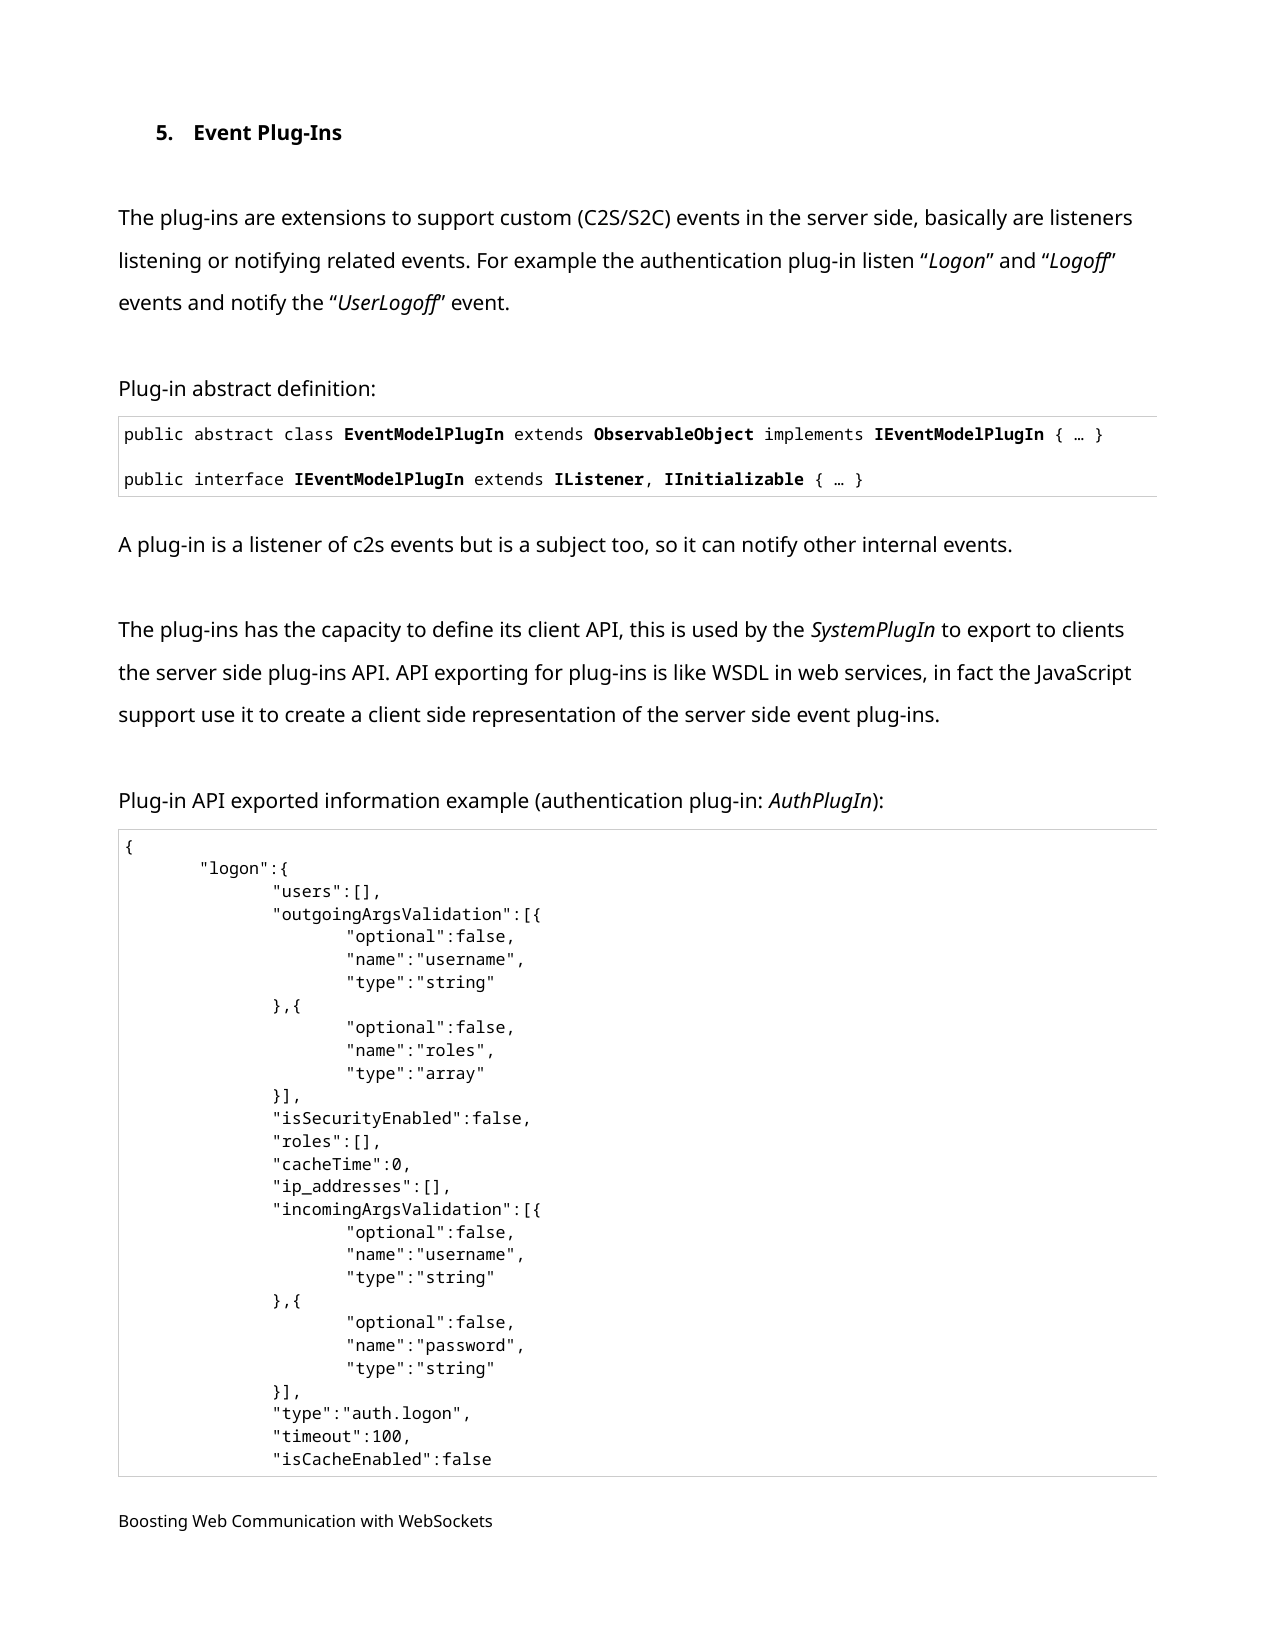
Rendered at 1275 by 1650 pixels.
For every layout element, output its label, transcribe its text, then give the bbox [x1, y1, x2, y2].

text The plug-ins are extensions to support custom (C2S/S2C) events in the server side, basically are listeners listening or notifying related events. For example the authentication plug-in listen “Logon” and “Logoff” events and notify the “UserLogoff” event. [118, 203, 1157, 317]
list Event Plug-Ins [156, 118, 1157, 147]
text Plug-in API exported information example (authentication plug-in: AuthPlugIn): [118, 786, 1157, 814]
text Plug-in abstract definition: [118, 374, 1157, 402]
table_header public abstract class EventModelPlugIn extends ObservableObject implements IEventModelPlugIn { … } public interface IEventModelPlugIn extends IListener, IInitializable { … } [119, 417, 1157, 496]
table_header { "logon":{ "users":[], "outgoingArgsValidation":[{ "optional":false, "name":"username", "type":"string" },{ "optional":false, "name":"roles", "type":"array" }], "isSecurityEnabled":false, "roles":[], "cacheTime":0, "ip_addresses":[], "incomingArgsValidation":[{ "optional":false, "name":"username", "type":"string" },{ "optional":false, "name":"password", "type":"string" }], "type":"auth.logon", "timeout":100, "isCacheEnabled":false [119, 830, 1157, 1476]
text The plug-ins has the capacity to define its client API, this is used by the SystemPlugIn to export to clients the server side plug-ins API. API exporting for plug-ins is like WSDL in web services, in fact the JavaScript support use it to create a client side representation of the server side event plug-ins. [118, 615, 1157, 729]
text A plug-in is a listener of c2s events but is a subject too, so it can notify other internal events. [118, 530, 1157, 559]
